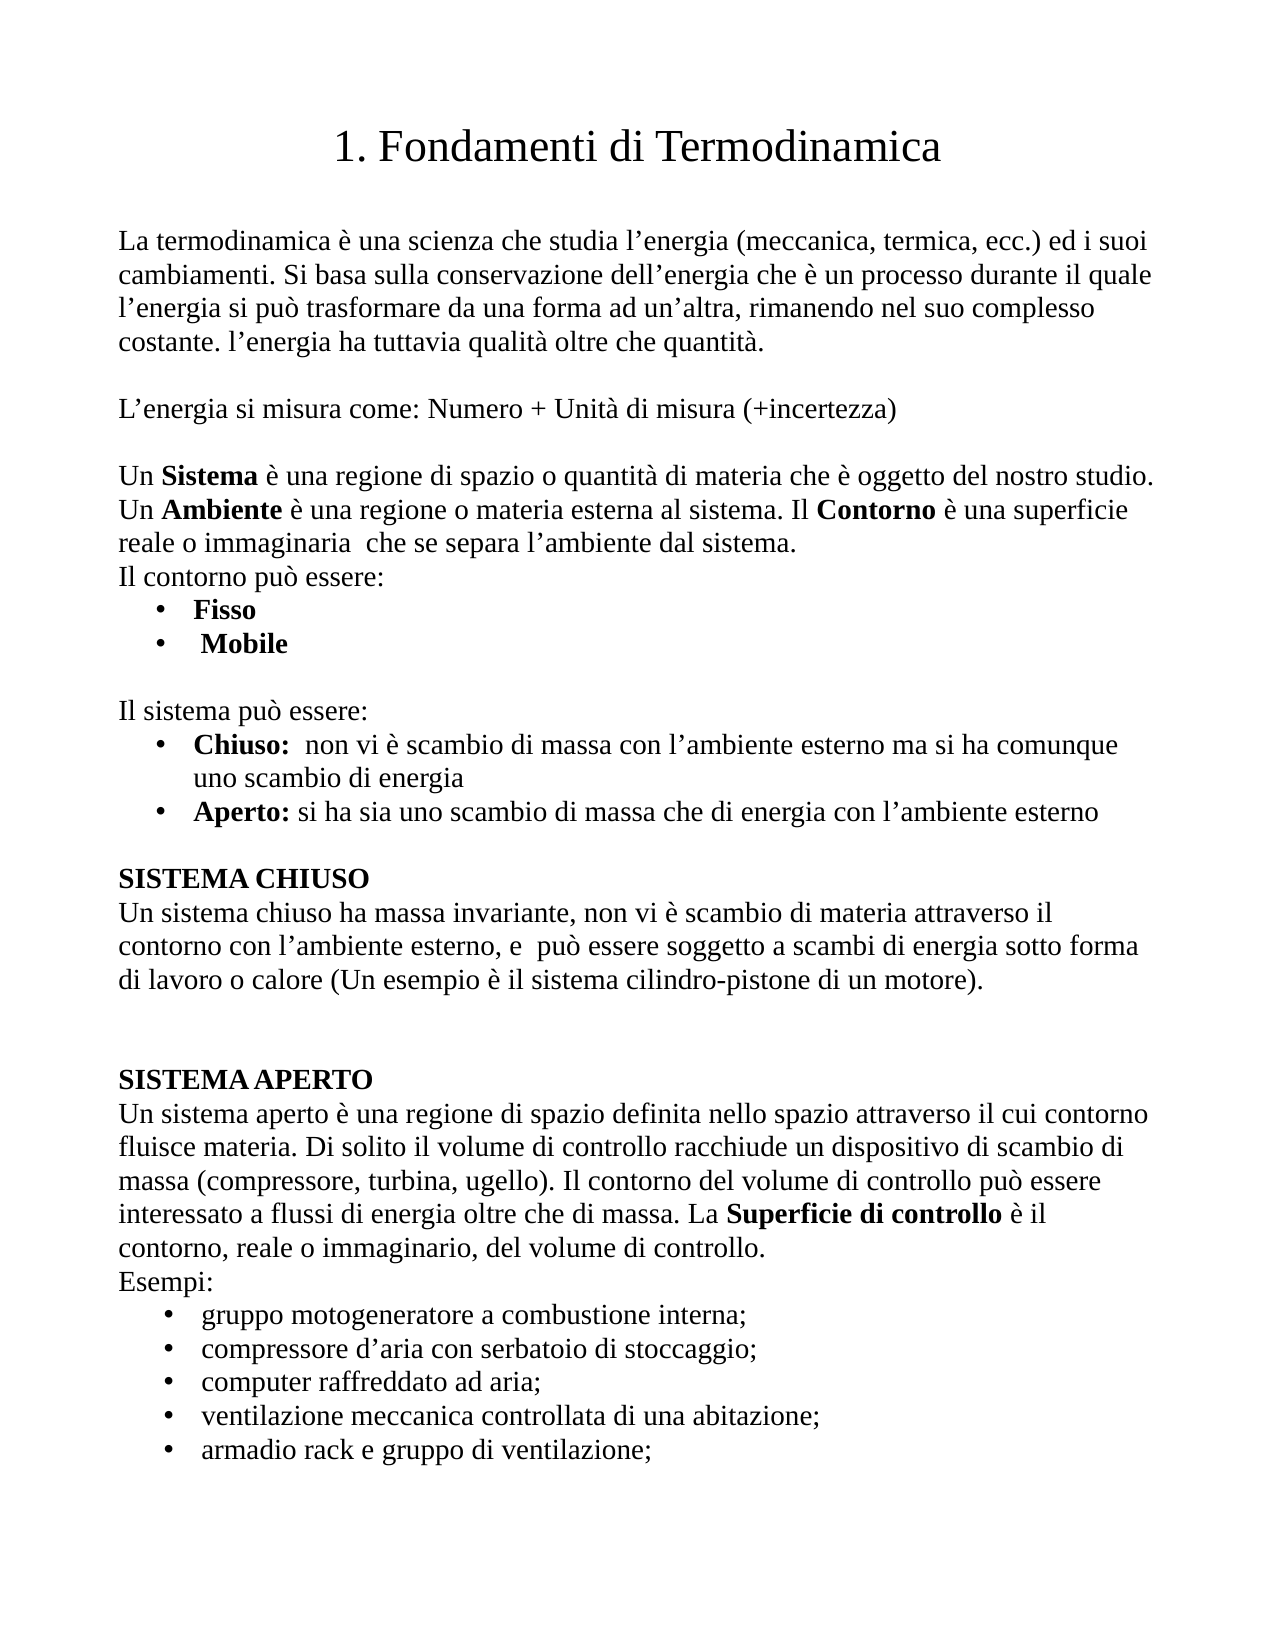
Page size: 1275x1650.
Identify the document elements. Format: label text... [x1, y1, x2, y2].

text SISTEMA CHIUSO [118, 861, 1157, 895]
list armadio rack e gruppo di ventilazione; [163, 1432, 1157, 1466]
list Aperto: si ha sia uno scambio di massa che di energia con l’ambiente esterno [156, 794, 1157, 828]
list gruppo motogeneratore a combustione interna; [163, 1297, 1157, 1331]
list computer raffreddato ad aria; [163, 1364, 1157, 1398]
text Un Sistema è una regione di spazio o quantità di materia che è oggetto del nostro studio. Un Ambiente è una regione o materia esterna al sistema. Il Contorno è una superficie reale o immaginaria che se separa l’ambiente dal sistema. [118, 458, 1157, 559]
text Un sistema chiuso ha massa invariante, non vi è scambio di materia attraverso il contorno con l’ambiente esterno, e può essere soggetto a scambi di energia sotto forma di lavoro o calore (Un esempio è il sistema cilindro-pistone di un motore). [118, 895, 1157, 995]
list Fisso [156, 592, 1157, 626]
text Il contorno può essere: [118, 559, 1157, 592]
list Chiuso: non vi è scambio di massa con l’ambiente esterno ma si ha comunque uno scambio di energia [156, 727, 1157, 794]
text Esempi: [118, 1264, 1157, 1297]
text Un sistema aperto è una regione di spazio definita nello spazio attraverso il cui contorno fluisce materia. Di solito il volume di controllo racchiude un dispositivo di scambio di massa (compressore, turbina, ugello). Il contorno del volume di controllo può essere interessato a flussi di energia oltre che di massa. La Superficie di controllo è il contorno, reale o immaginario, del volume di controllo. [118, 1096, 1157, 1264]
list Mobile [156, 626, 1157, 660]
text Il sistema può essere: [118, 693, 1157, 727]
text L’energia si misura come: Numero + Unità di misura (+incertezza) [118, 391, 1157, 425]
text 1. Fondamenti di Termodinamica [118, 118, 1157, 171]
text La termodinamica è una scienza che studia l’energia (meccanica, termica, ecc.) ed i suoi cambiamenti. Si basa sulla conservazione dell’energia che è un processo durante il quale l’energia si può trasformare da una forma ad un’altra, rimanendo nel suo complesso costante. l’energia ha tuttavia qualità oltre che quantità. [118, 223, 1157, 358]
list compressore d’aria con serbatoio di stoccaggio; [163, 1331, 1157, 1364]
text SISTEMA APERTO [118, 1062, 1157, 1096]
list ventilazione meccanica controllata di una abitazione; [163, 1398, 1157, 1432]
